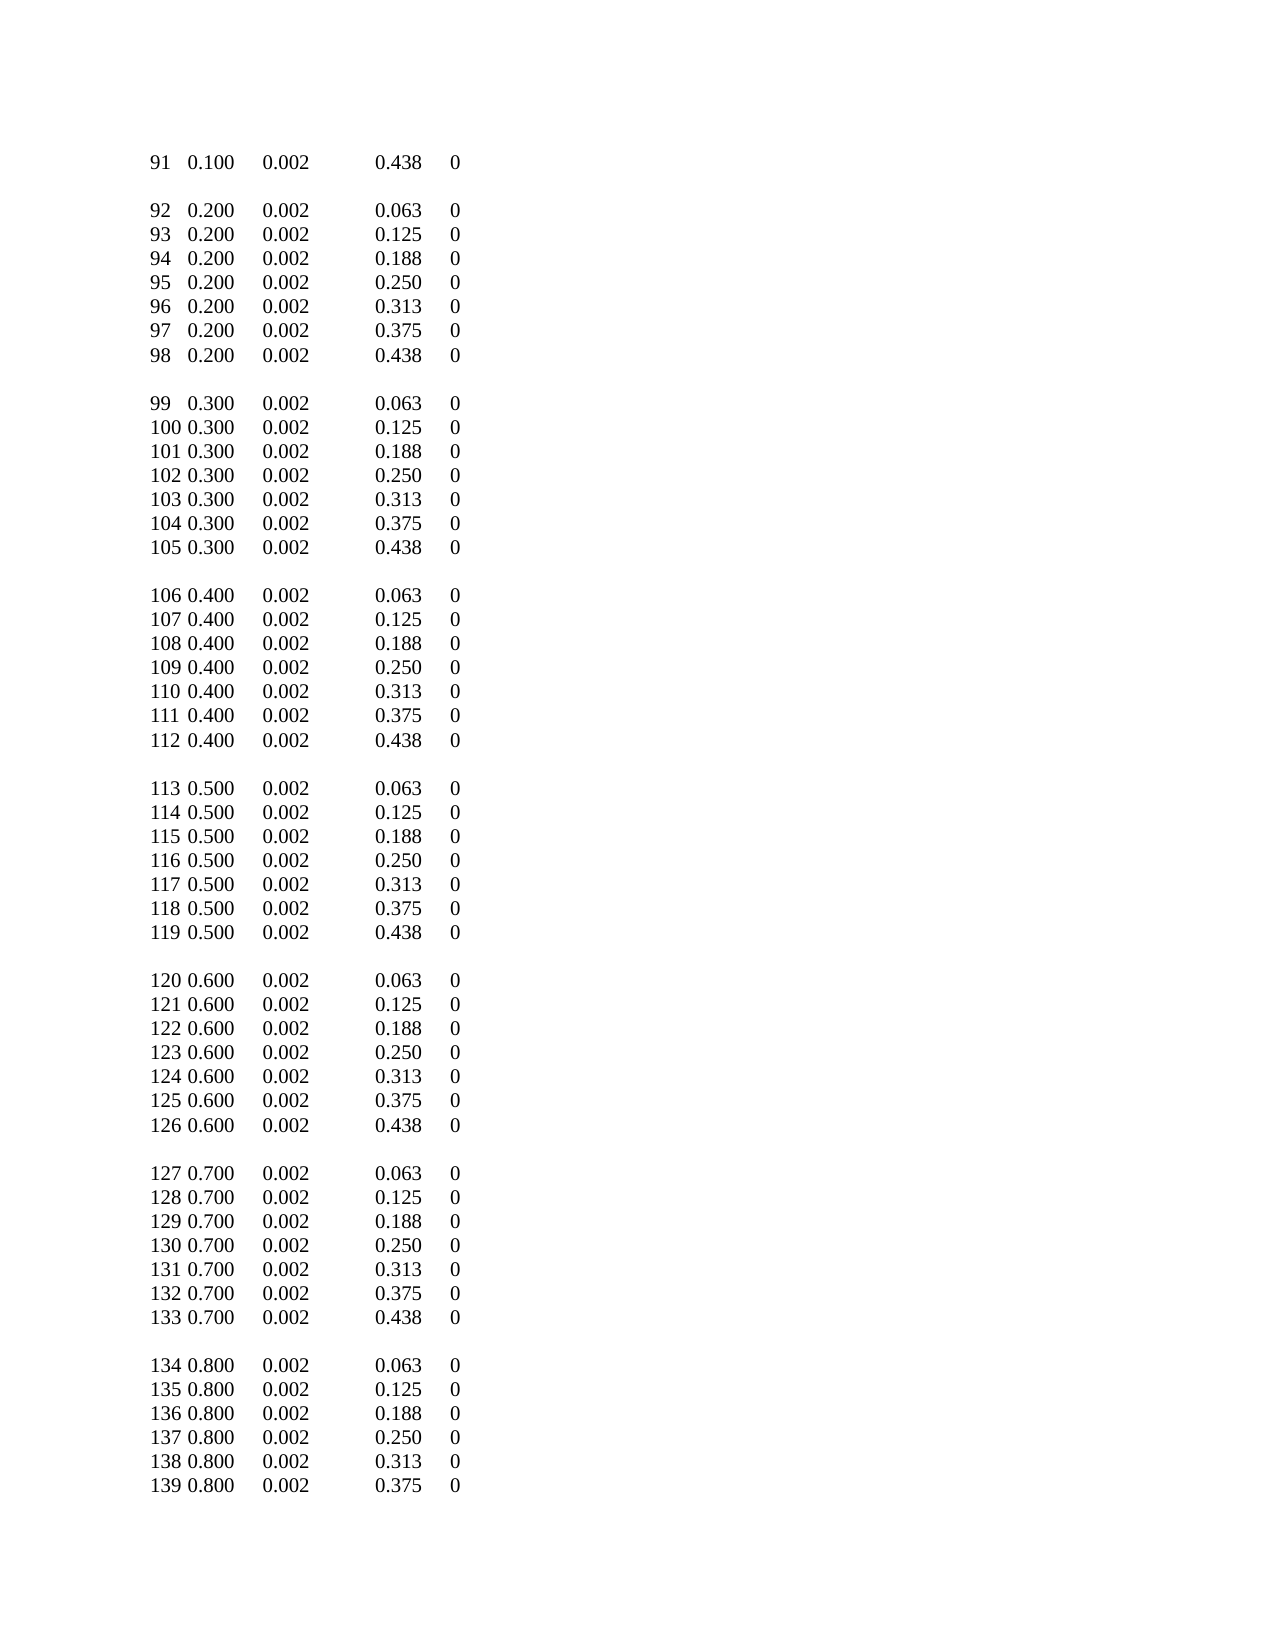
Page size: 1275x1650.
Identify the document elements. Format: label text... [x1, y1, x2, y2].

text 105 0.300 0.002 0.438 0 [150, 535, 1125, 559]
text 128 0.700 0.002 0.125 0 [150, 1185, 1125, 1209]
text 131 0.700 0.002 0.313 0 [150, 1257, 1125, 1281]
text 124 0.600 0.002 0.313 0 [150, 1064, 1125, 1088]
text 111 0.400 0.002 0.375 0 [150, 703, 1125, 727]
text 103 0.300 0.002 0.313 0 [150, 487, 1125, 511]
text 132 0.700 0.002 0.375 0 [150, 1281, 1125, 1305]
text 116 0.500 0.002 0.250 0 [150, 848, 1125, 872]
text 92 0.200 0.002 0.063 0 [150, 198, 1125, 222]
text 118 0.500 0.002 0.375 0 [150, 896, 1125, 920]
text 122 0.600 0.002 0.188 0 [150, 1016, 1125, 1040]
text 110 0.400 0.002 0.313 0 [150, 679, 1125, 703]
text 127 0.700 0.002 0.063 0 [150, 1161, 1125, 1185]
text 104 0.300 0.002 0.375 0 [150, 511, 1125, 535]
text 93 0.200 0.002 0.125 0 [150, 222, 1125, 246]
text 133 0.700 0.002 0.438 0 [150, 1305, 1125, 1329]
text 107 0.400 0.002 0.125 0 [150, 607, 1125, 631]
text 134 0.800 0.002 0.063 0 [150, 1353, 1125, 1377]
text 108 0.400 0.002 0.188 0 [150, 631, 1125, 655]
text 125 0.600 0.002 0.375 0 [150, 1088, 1125, 1112]
text 113 0.500 0.002 0.063 0 [150, 776, 1125, 800]
text 137 0.800 0.002 0.250 0 [150, 1425, 1125, 1449]
text 135 0.800 0.002 0.125 0 [150, 1377, 1125, 1401]
text 91 0.100 0.002 0.438 0 [150, 150, 1125, 174]
text 97 0.200 0.002 0.375 0 [150, 318, 1125, 342]
text 96 0.200 0.002 0.313 0 [150, 294, 1125, 318]
text 123 0.600 0.002 0.250 0 [150, 1040, 1125, 1064]
text 101 0.300 0.002 0.188 0 [150, 439, 1125, 463]
text 129 0.700 0.002 0.188 0 [150, 1209, 1125, 1233]
text 94 0.200 0.002 0.188 0 [150, 246, 1125, 270]
text 102 0.300 0.002 0.250 0 [150, 463, 1125, 487]
text 98 0.200 0.002 0.438 0 [150, 342, 1125, 367]
text 130 0.700 0.002 0.250 0 [150, 1233, 1125, 1257]
text 99 0.300 0.002 0.063 0 [150, 391, 1125, 415]
text 117 0.500 0.002 0.313 0 [150, 872, 1125, 896]
text 109 0.400 0.002 0.250 0 [150, 655, 1125, 679]
text 100 0.300 0.002 0.125 0 [150, 415, 1125, 439]
text 114 0.500 0.002 0.125 0 [150, 800, 1125, 824]
text 139 0.800 0.002 0.375 0 [150, 1473, 1125, 1497]
text 106 0.400 0.002 0.063 0 [150, 583, 1125, 607]
text 119 0.500 0.002 0.438 0 [150, 920, 1125, 944]
text 121 0.600 0.002 0.125 0 [150, 992, 1125, 1016]
text 120 0.600 0.002 0.063 0 [150, 968, 1125, 992]
text 136 0.800 0.002 0.188 0 [150, 1401, 1125, 1425]
text 138 0.800 0.002 0.313 0 [150, 1449, 1125, 1473]
text 126 0.600 0.002 0.438 0 [150, 1112, 1125, 1137]
text 115 0.500 0.002 0.188 0 [150, 824, 1125, 848]
text 95 0.200 0.002 0.250 0 [150, 270, 1125, 294]
text 112 0.400 0.002 0.438 0 [150, 727, 1125, 752]
